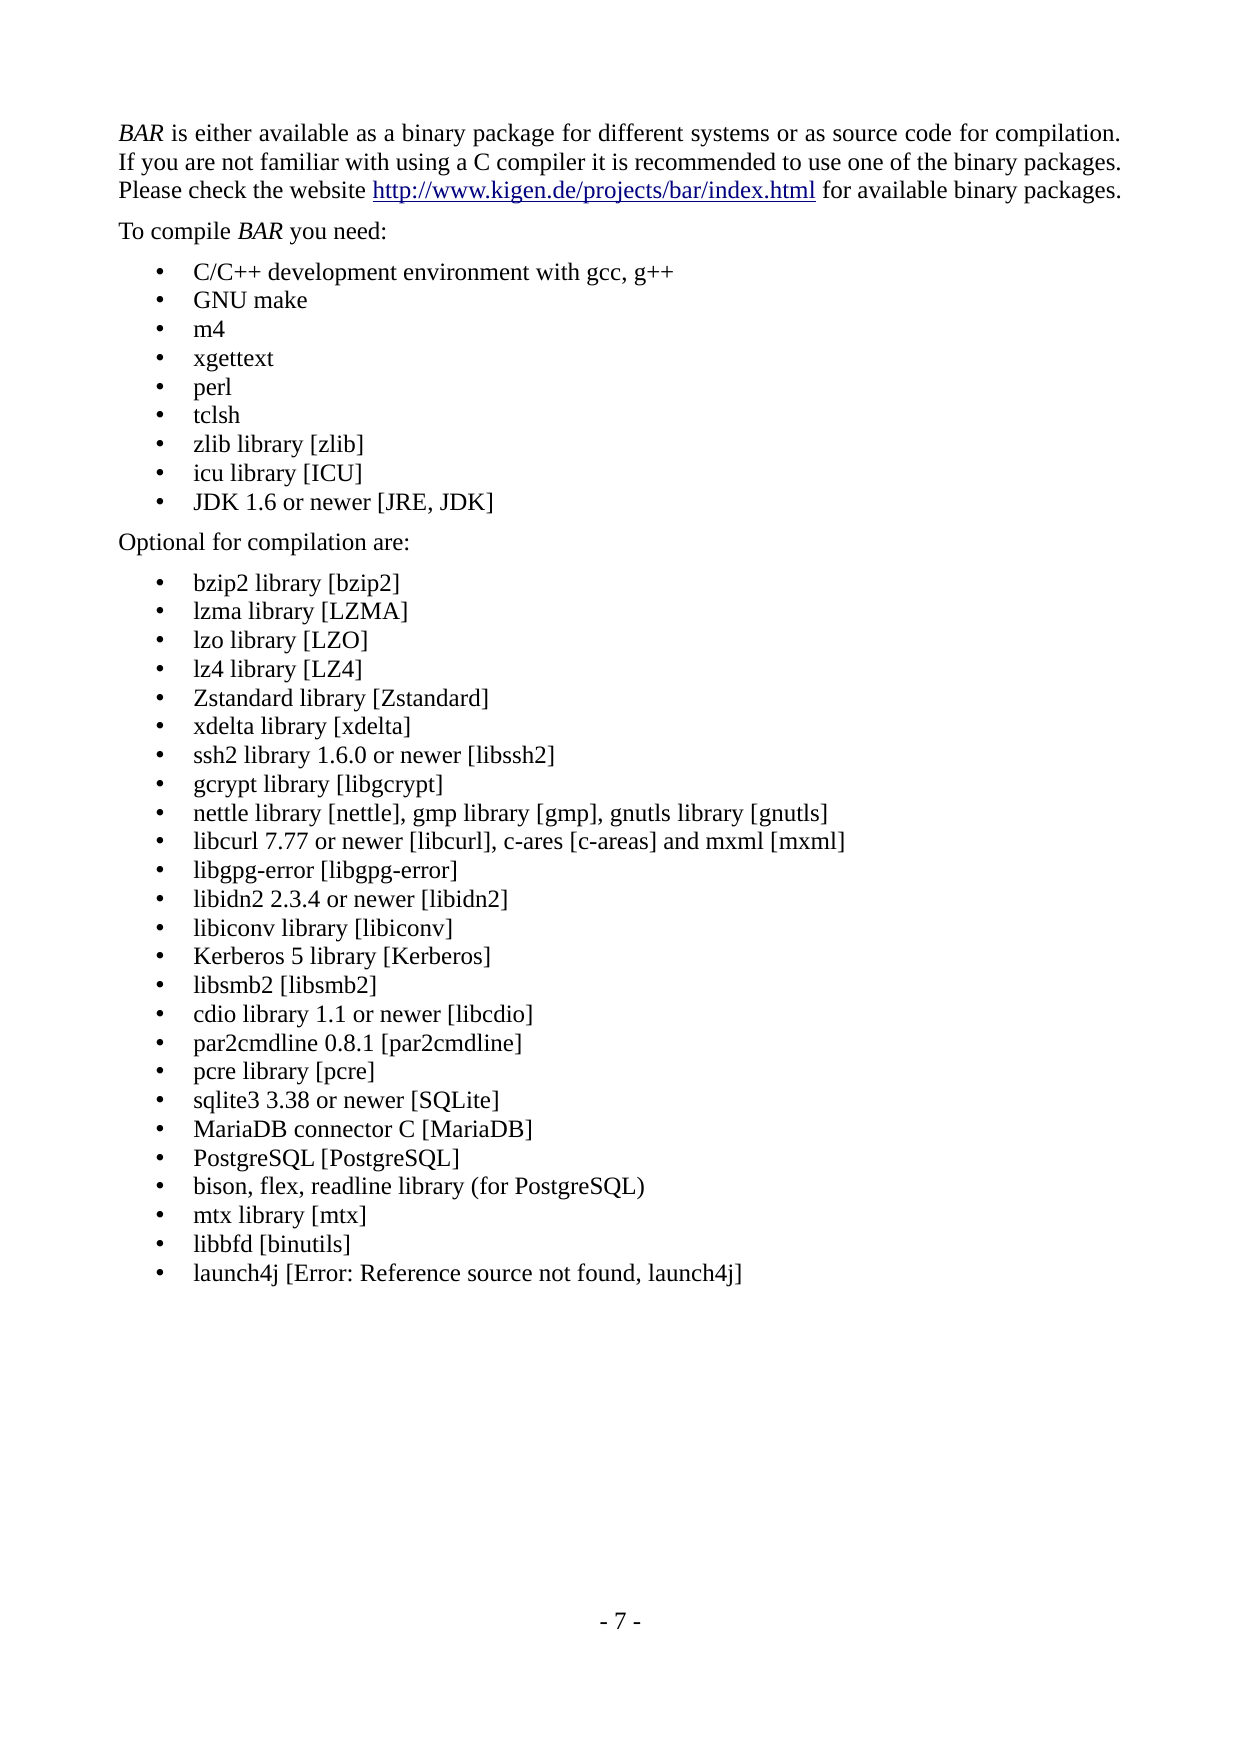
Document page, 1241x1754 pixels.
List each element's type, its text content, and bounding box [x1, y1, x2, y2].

list libsmb2 [libsmb2] [156, 970, 1122, 999]
list gcrypt library [libgcrypt] [156, 769, 1122, 798]
text BAR is either available as a binary package for different systems or as source code for compilation. If you are not familiar with using a C compiler it is recommended to use one of the binary packages. Please check the website http://www.kigen.de/projects/bar/index.html for available binary packages. [118, 118, 1122, 204]
list sqlite3 3.38 or newer [SQLite] [156, 1085, 1122, 1114]
list launch4j [Error: Reference source not found, launch4j] [156, 1258, 1122, 1286]
list libbfd [binutils] [156, 1229, 1122, 1258]
list MariaDB connector C [MariaDB] [156, 1114, 1122, 1143]
list bison, flex, readline library (for PostgreSQL) [156, 1171, 1122, 1200]
list lz4 library [LZ4] [156, 654, 1122, 683]
text To compile BAR you need: [118, 216, 1122, 245]
list pcre library [pcre] [156, 1056, 1122, 1085]
list tclsh [156, 400, 1122, 429]
list lzo library [LZO] [156, 625, 1122, 654]
list GNU make [156, 285, 1122, 314]
list nettle library [nettle], gmp library [gmp], gnutls library [gnutls] [156, 798, 1122, 826]
text Optional for compilation are: [118, 527, 1122, 556]
list zlib library [zlib] [156, 429, 1122, 458]
list par2cmdline 0.8.1 [par2cmdline] [156, 1028, 1122, 1056]
list bzip2 library [bzip2] [156, 568, 1122, 596]
list JDK 1.6 or newer [JRE, JDK] [156, 487, 1122, 515]
list libgpg-error [libgpg-error] [156, 855, 1122, 884]
list mtx library [mtx] [156, 1200, 1122, 1229]
list xgettext [156, 343, 1122, 372]
list libidn2 2.3.4 or newer [libidn2] [156, 884, 1122, 913]
list m4 [156, 314, 1122, 343]
list libiconv library [libiconv] [156, 913, 1122, 941]
list libcurl 7.77 or newer [libcurl], c-ares [c-areas] and mxml [mxml] [156, 826, 1122, 855]
list cdio library 1.1 or newer [libcdio] [156, 999, 1122, 1028]
list xdelta library [xdelta] [156, 711, 1122, 740]
list Zstandard library [Zstandard] [156, 683, 1122, 711]
list C/C++ development environment with gcc, g++ [156, 257, 1122, 285]
list lzma library [LZMA] [156, 596, 1122, 625]
list PostgreSQL [PostgreSQL] [156, 1143, 1122, 1171]
list icu library [ICU] [156, 458, 1122, 487]
list ssh2 library 1.6.0 or newer [libssh2] [156, 740, 1122, 769]
list perl [156, 372, 1122, 400]
list Kerberos 5 library [Kerberos] [156, 941, 1122, 970]
